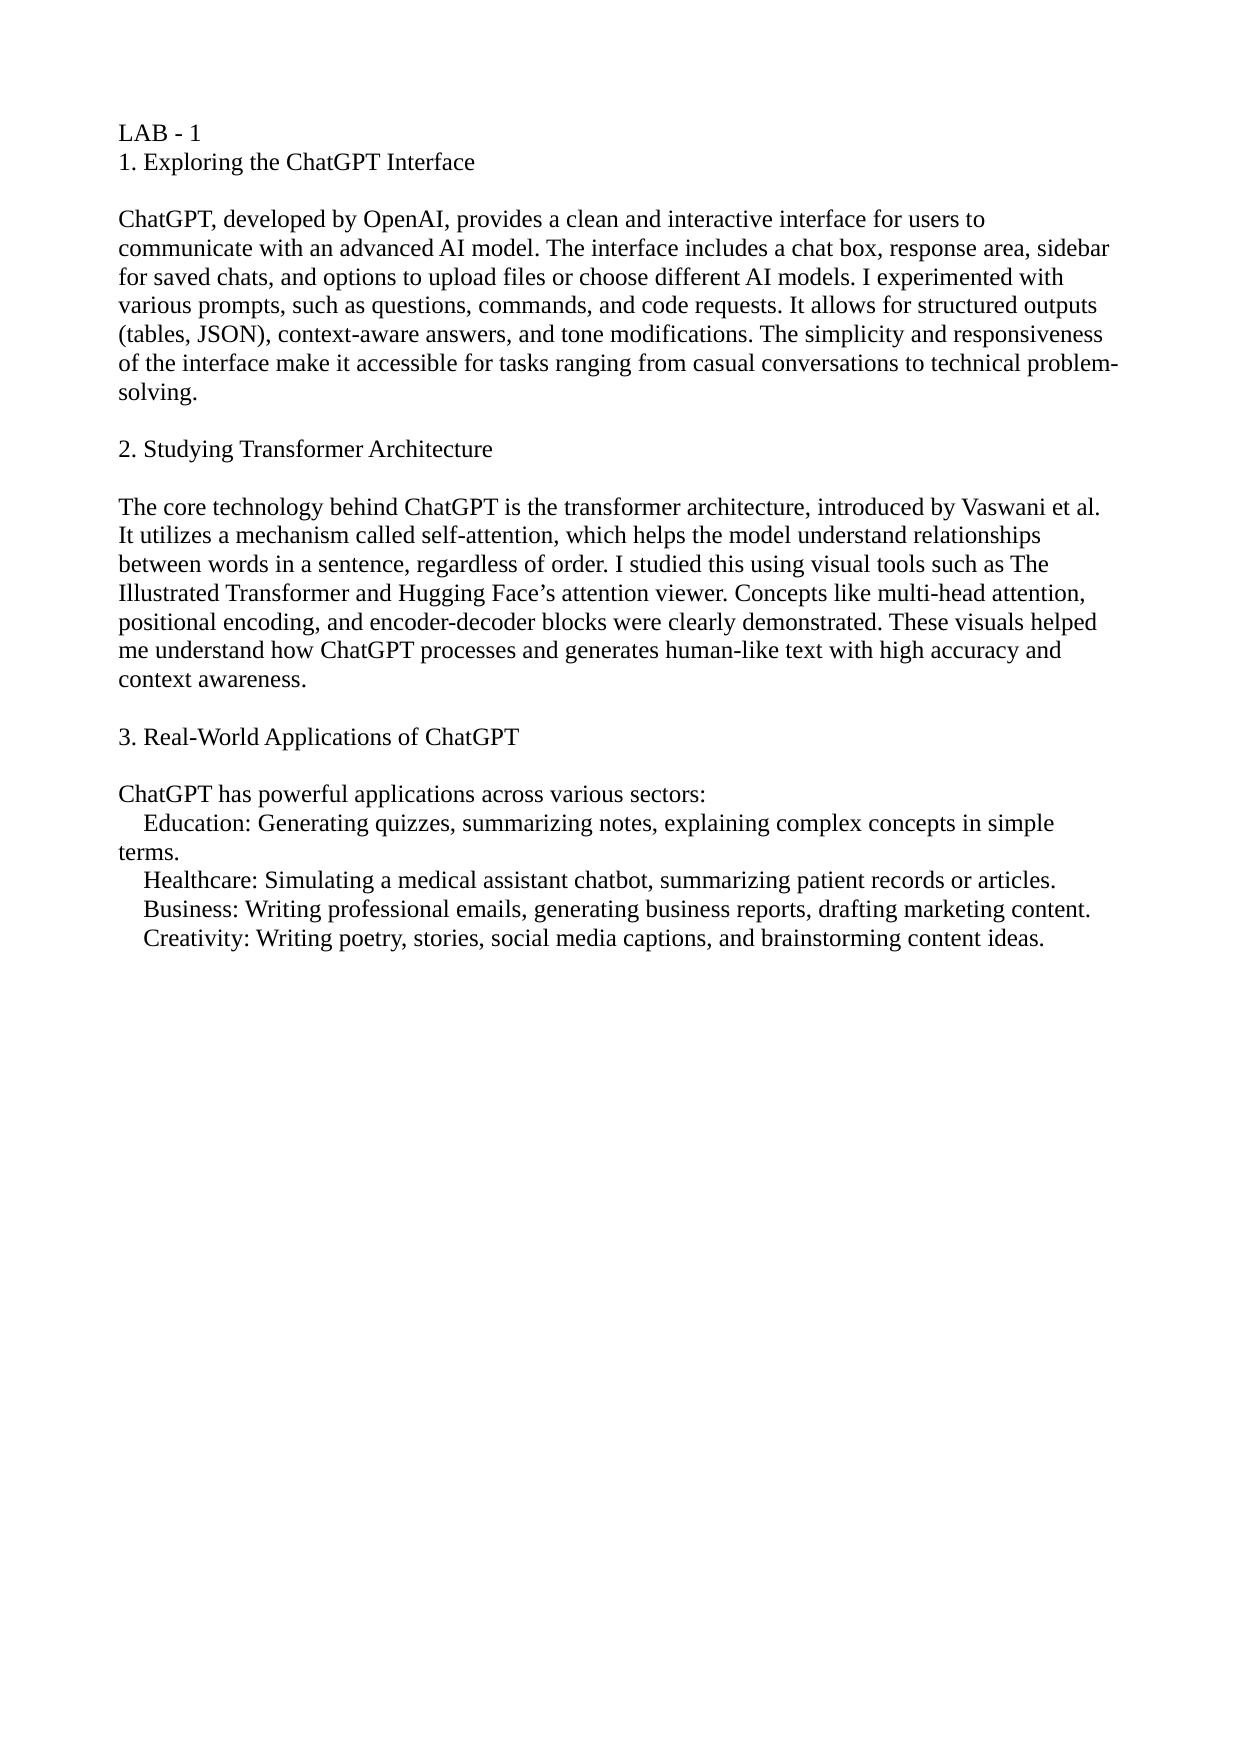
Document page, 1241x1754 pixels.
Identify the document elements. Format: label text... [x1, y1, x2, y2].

text Education: Generating quizzes, summarizing notes, explaining complex concepts in simple terms. [118, 808, 1122, 866]
text 1. Exploring the ChatGPT Interface [118, 147, 1122, 176]
text ChatGPT has powerful applications across various sectors: [118, 779, 1122, 808]
text Creativity: Writing poetry, stories, social media captions, and brainstorming content ideas. [118, 923, 1122, 952]
text LAB - 1 [118, 118, 1122, 147]
text ChatGPT, developed by OpenAI, provides a clean and interactive interface for users to communicate with an advanced AI model. The interface includes a chat box, response area, sidebar for saved chats, and options to upload files or choose different AI models. I experimented with various prompts, such as questions, commands, and code requests. It allows for structured outputs (tables, JSON), context-aware answers, and tone modifications. The simplicity and responsiveness of the interface make it accessible for tasks ranging from casual conversations to technical problem-solving. [118, 204, 1122, 406]
text Business: Writing professional emails, generating business reports, drafting marketing content. [118, 894, 1122, 923]
text Healthcare: Simulating a medical assistant chatbot, summarizing patient records or articles. [118, 866, 1122, 894]
text The core technology behind ChatGPT is the transformer architecture, introduced by Vaswani et al. It utilizes a mechanism called self-attention, which helps the model understand relationships between words in a sentence, regardless of order. I studied this using visual tools such as The Illustrated Transformer and Hugging Face’s attention viewer. Concepts like multi-head attention, positional encoding, and encoder-decoder blocks were clearly demonstrated. These visuals helped me understand how ChatGPT processes and generates human-like text with high accuracy and context awareness. [118, 492, 1122, 693]
text 2. Studying Transformer Architecture [118, 434, 1122, 463]
text 3. Real-World Applications of ChatGPT [118, 722, 1122, 751]
